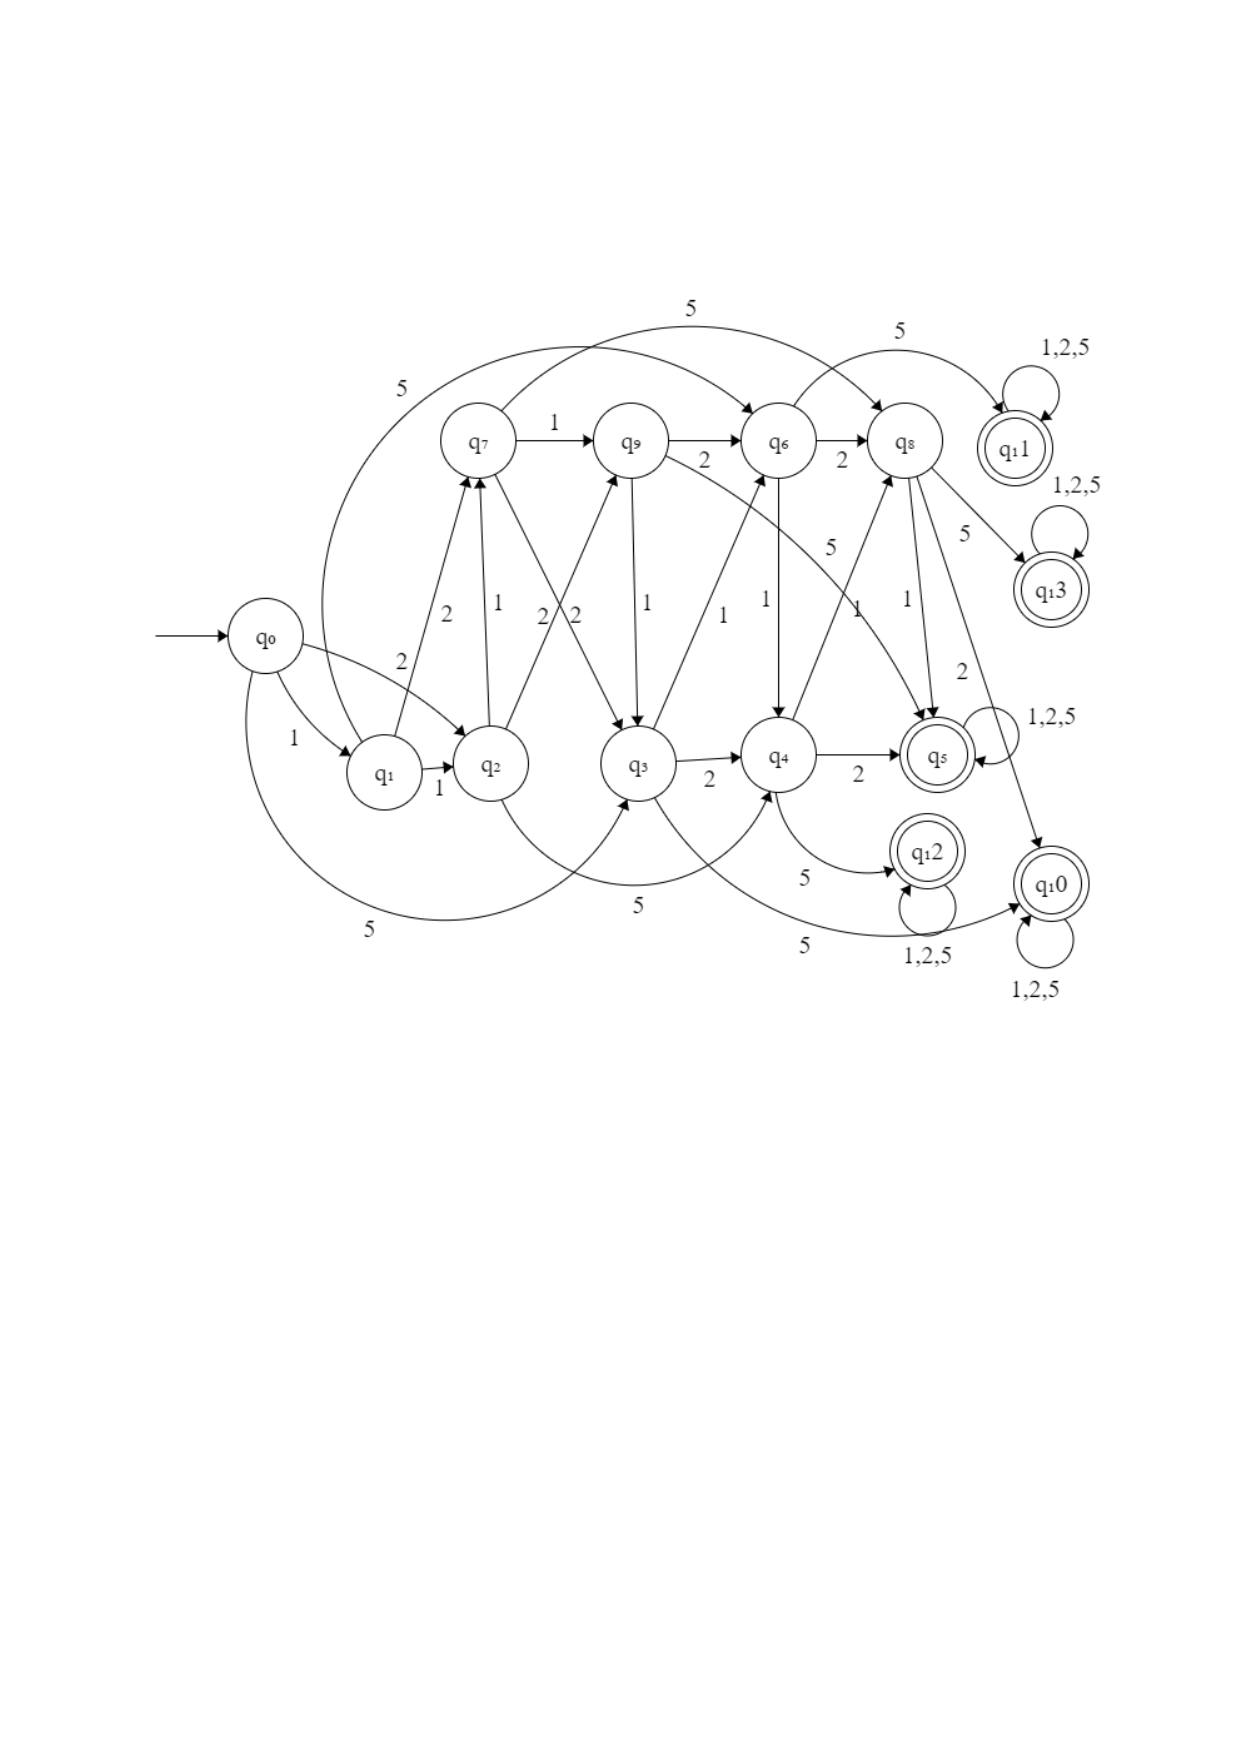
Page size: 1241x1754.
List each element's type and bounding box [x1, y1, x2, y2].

picture [120, 290, 1121, 1041]
